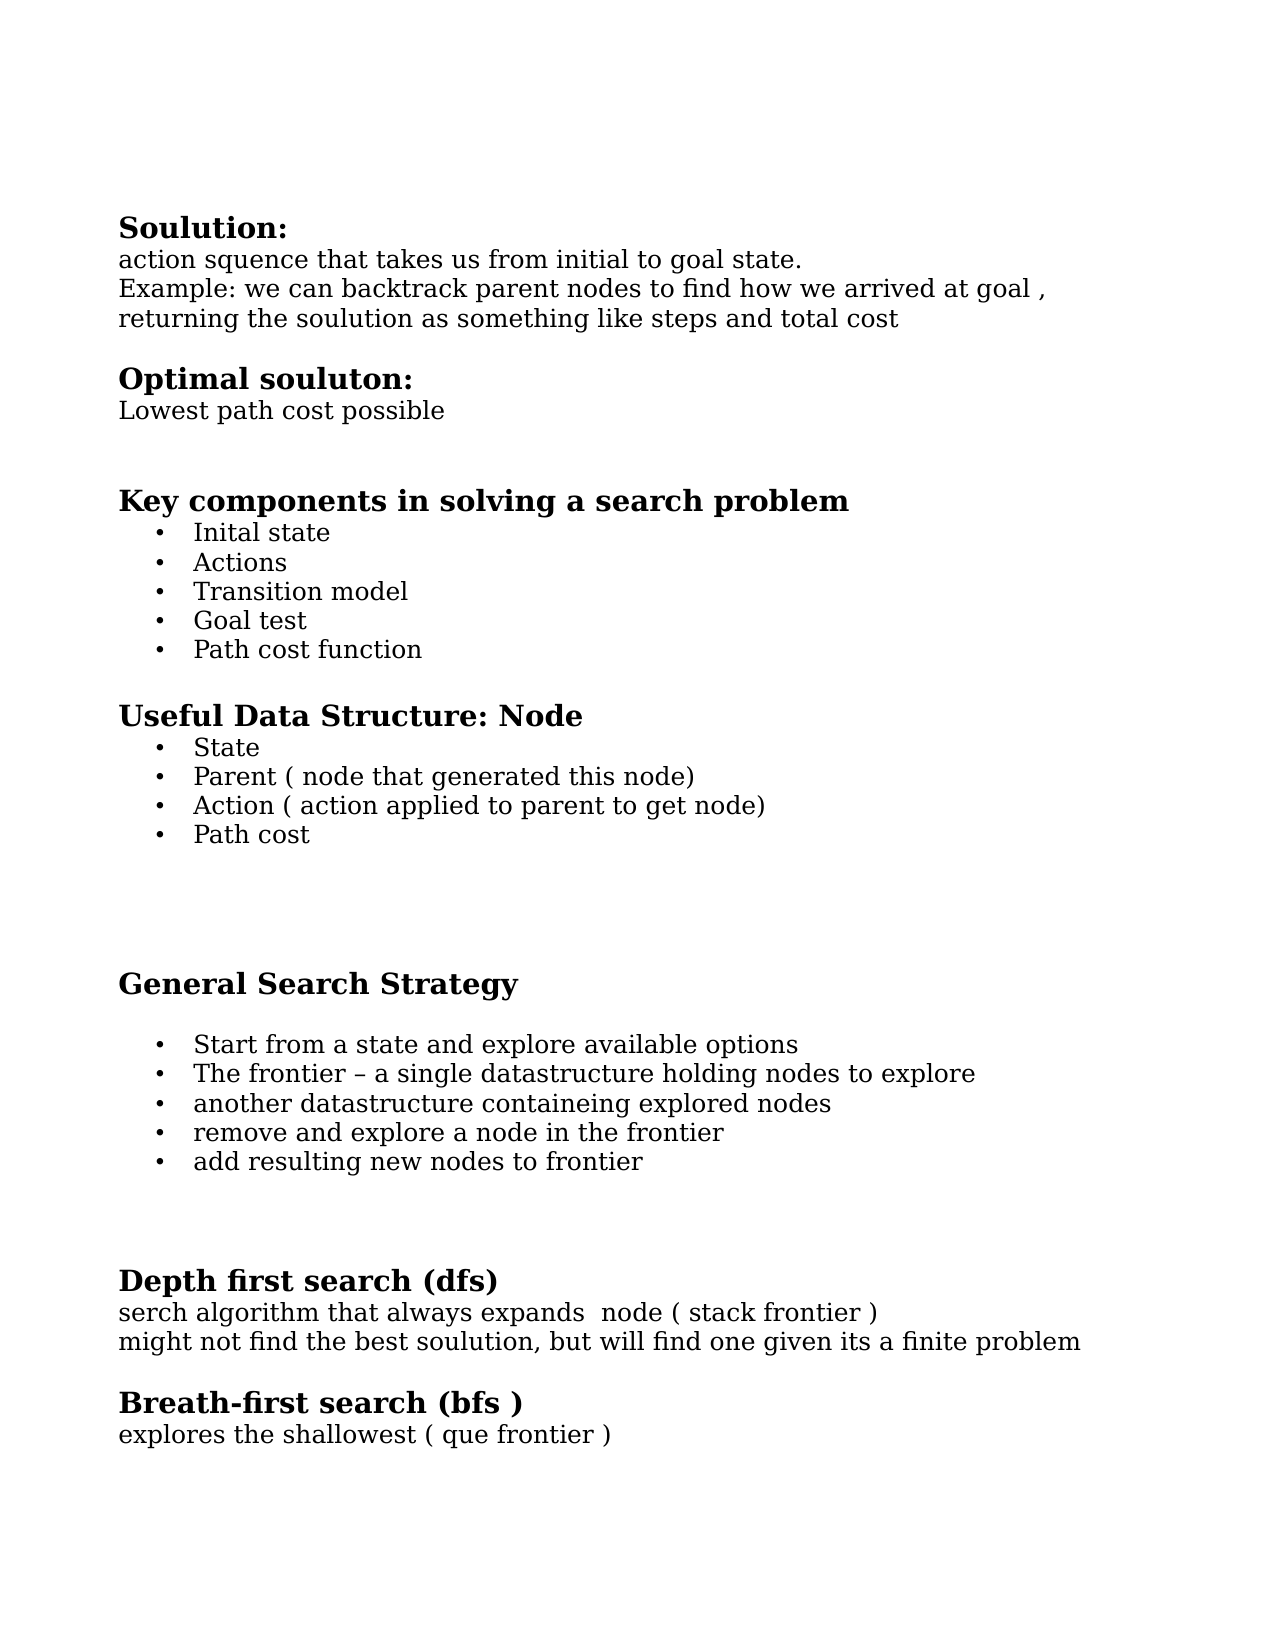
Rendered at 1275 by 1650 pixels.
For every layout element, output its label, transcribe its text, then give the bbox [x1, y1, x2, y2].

text might not find the best soulution, but will find one given its a finite problem [118, 1327, 1157, 1356]
text Key components in solving a search problem [118, 484, 1157, 518]
text serch algorithm that always expands node ( stack frontier ) [118, 1298, 1157, 1327]
text action squence that takes us from initial to goal state. [118, 245, 1157, 274]
list Inital state [156, 518, 1157, 548]
text Example: we can backtrack parent nodes to find how we arrived at goal , returning the soulution as something like steps and total cost [118, 274, 1157, 333]
list Goal test [156, 606, 1157, 635]
list The frontier – a single datastructure holding nodes to explore [156, 1060, 1157, 1089]
list Action ( action applied to parent to get node) [156, 791, 1157, 820]
list Path cost [156, 820, 1157, 849]
text Breath-first search (bfs ) [118, 1386, 1157, 1420]
list Path cost function [156, 635, 1157, 664]
text Soulution: [118, 211, 1157, 245]
text General Search Strategy [118, 967, 1157, 1001]
text Useful Data Structure: Node [118, 699, 1157, 733]
list add resulting new nodes to frontier [156, 1147, 1157, 1176]
list another datastructure containeing explored nodes [156, 1089, 1157, 1118]
text Depth first search (dfs) [118, 1264, 1157, 1298]
text explores the shallowest ( que frontier ) [118, 1420, 1157, 1449]
list State [156, 733, 1157, 762]
text Lowest path cost possible [118, 396, 1157, 426]
list Start from a state and explore available options [156, 1031, 1157, 1060]
text Optimal souluton: [118, 362, 1157, 396]
list Actions [156, 548, 1157, 577]
list Transition model [156, 577, 1157, 606]
list remove and explore a node in the frontier [156, 1118, 1157, 1147]
list Parent ( node that generated this node) [156, 762, 1157, 791]
